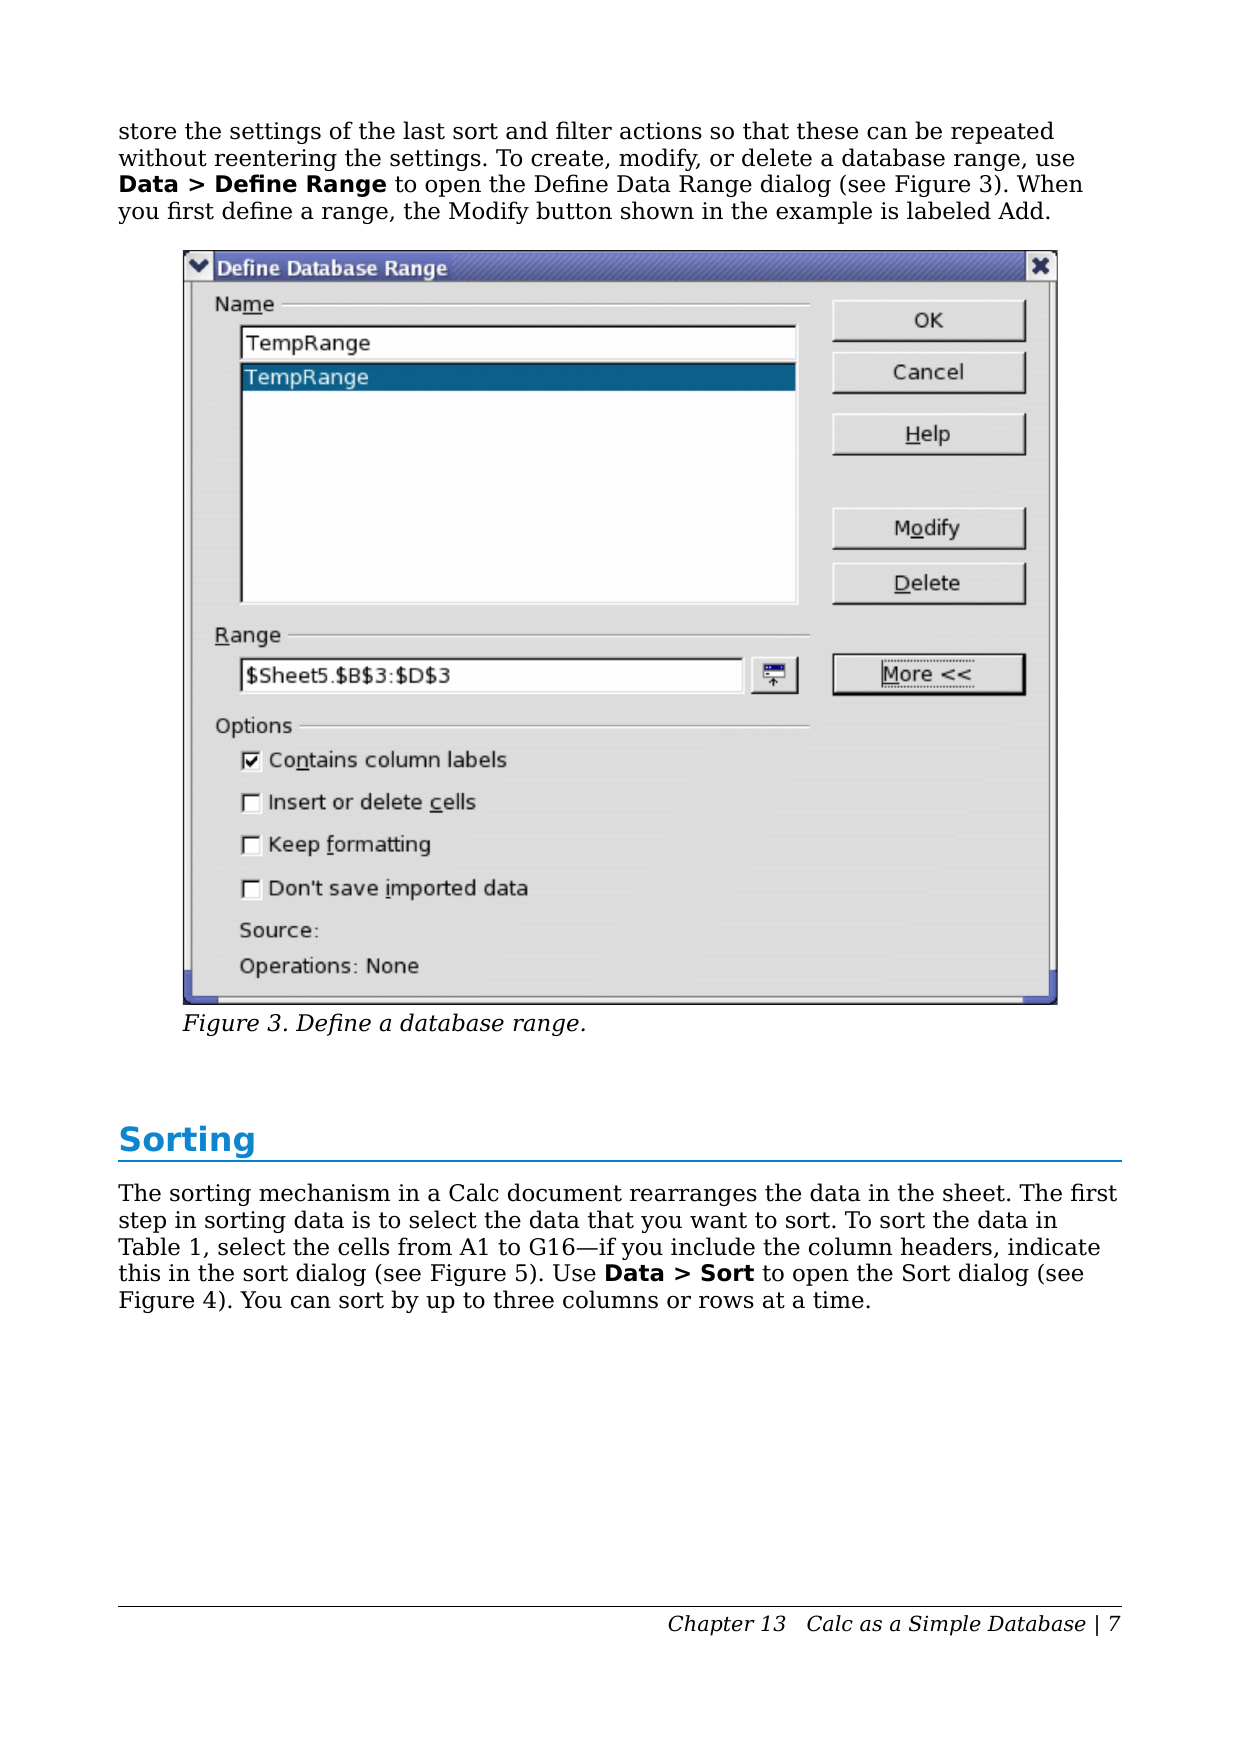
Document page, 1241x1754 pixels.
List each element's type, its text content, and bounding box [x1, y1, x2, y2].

subtitle Sorting [118, 1121, 1122, 1160]
text The sorting mechanism in a Calc document rearranges the data in the sheet. The first step in sorting data is to select the data that you want to sort. To sort the data in Table 1, select the cells from A1 to G16—if you include the column headers, indicate this in the sort dialog (see Figure 5). Use Data > Sort to open the Sort dialog (see Figure 4). You can sort by up to three columns or rows at a time. [118, 1181, 1122, 1314]
picture [182, 250, 1058, 1005]
text Figure 3. Define a database range. [183, 1005, 1058, 1037]
text store the settings of the last sort and filter actions so that these can be repeated without reentering the settings. To create, modify, or delete a database range, use Data > Define Range to open the Define Data Range dialog (see Figure 3). When you first define a range, the Modify button shown in the example is labeled Add. [118, 118, 1122, 225]
